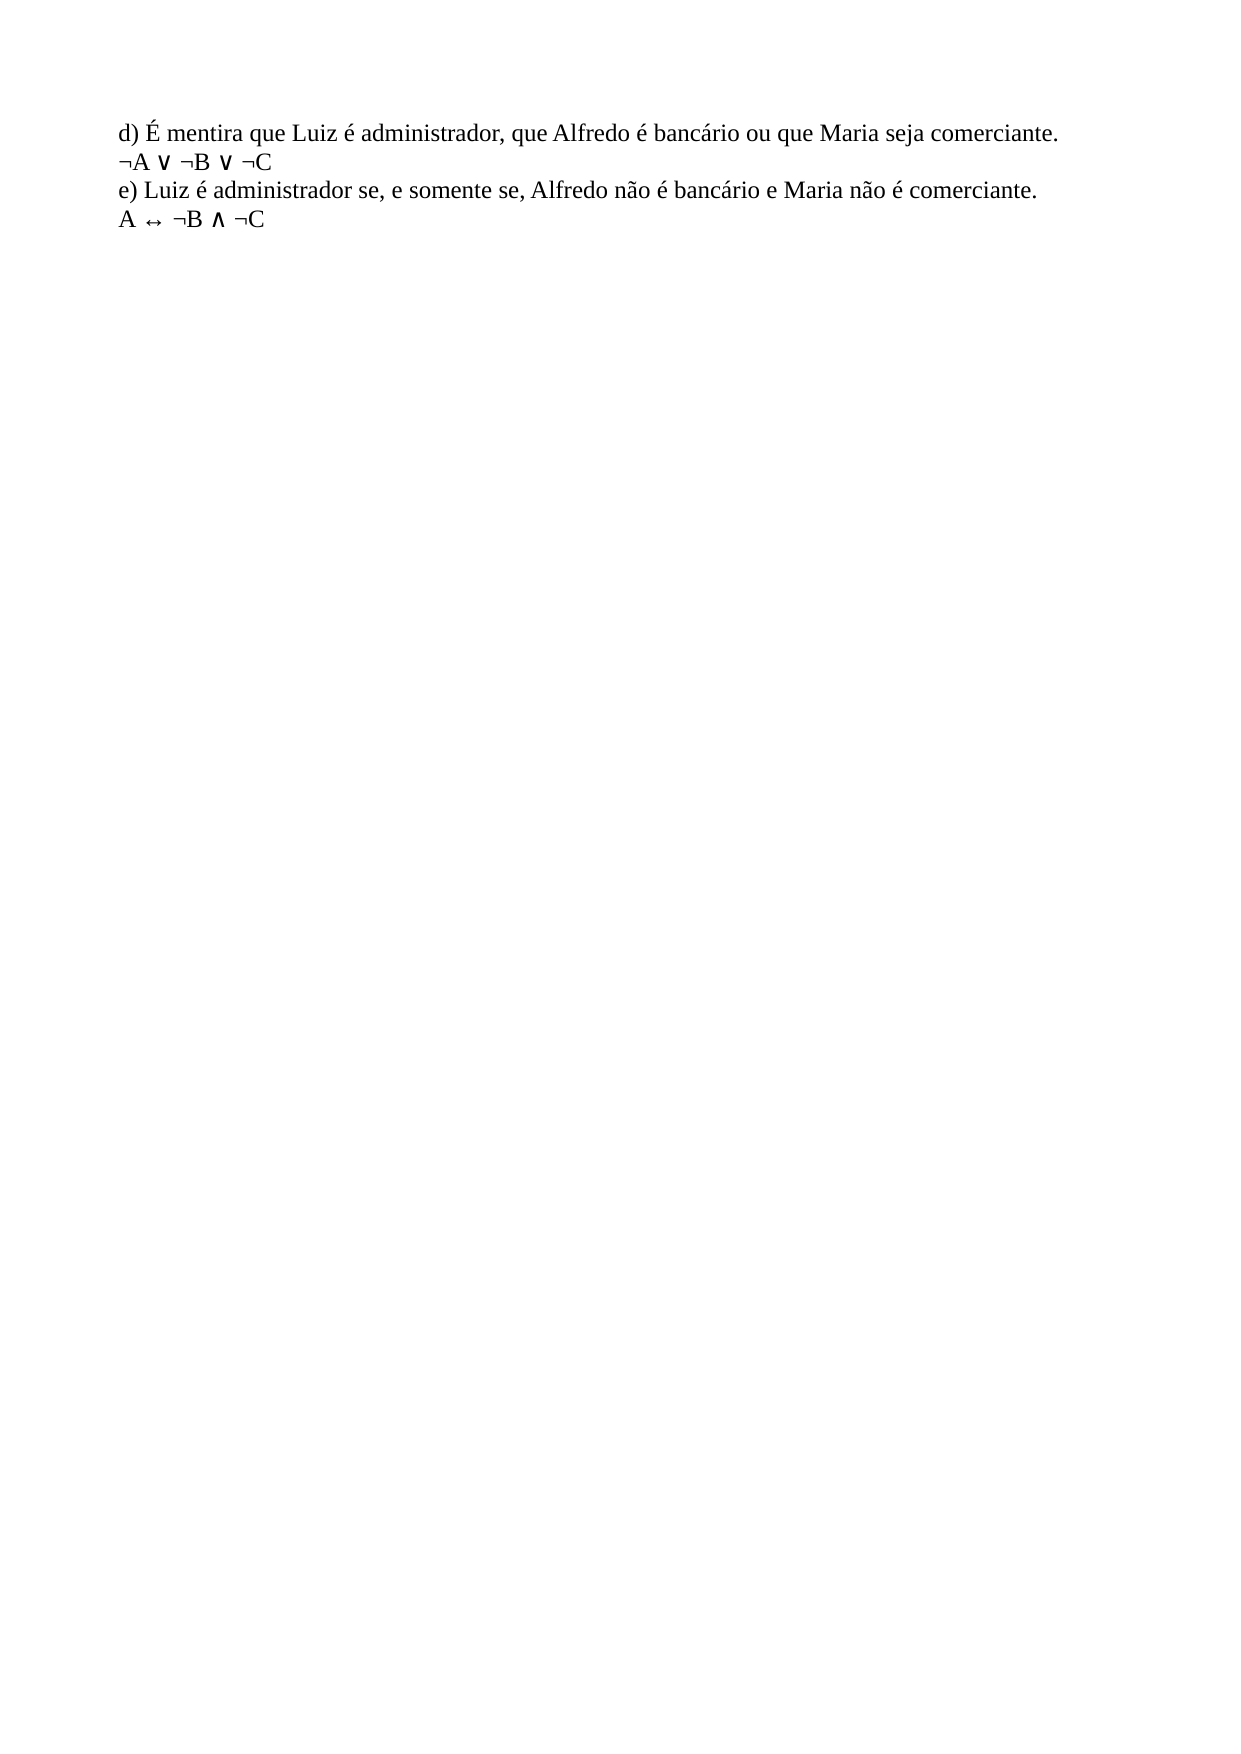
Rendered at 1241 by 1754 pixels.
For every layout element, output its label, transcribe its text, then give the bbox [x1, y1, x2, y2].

text e) Luiz é administrador se, e somente se, Alfredo não é bancário e Maria não é comerciante. [118, 176, 1122, 204]
text ¬A ∨ ¬B ∨ ¬C [118, 147, 1122, 176]
text A ↔ ¬B ∧ ¬C [118, 204, 1122, 233]
text d) É mentira que Luiz é administrador, que Alfredo é bancário ou que Maria seja comerciante. [118, 118, 1122, 147]
